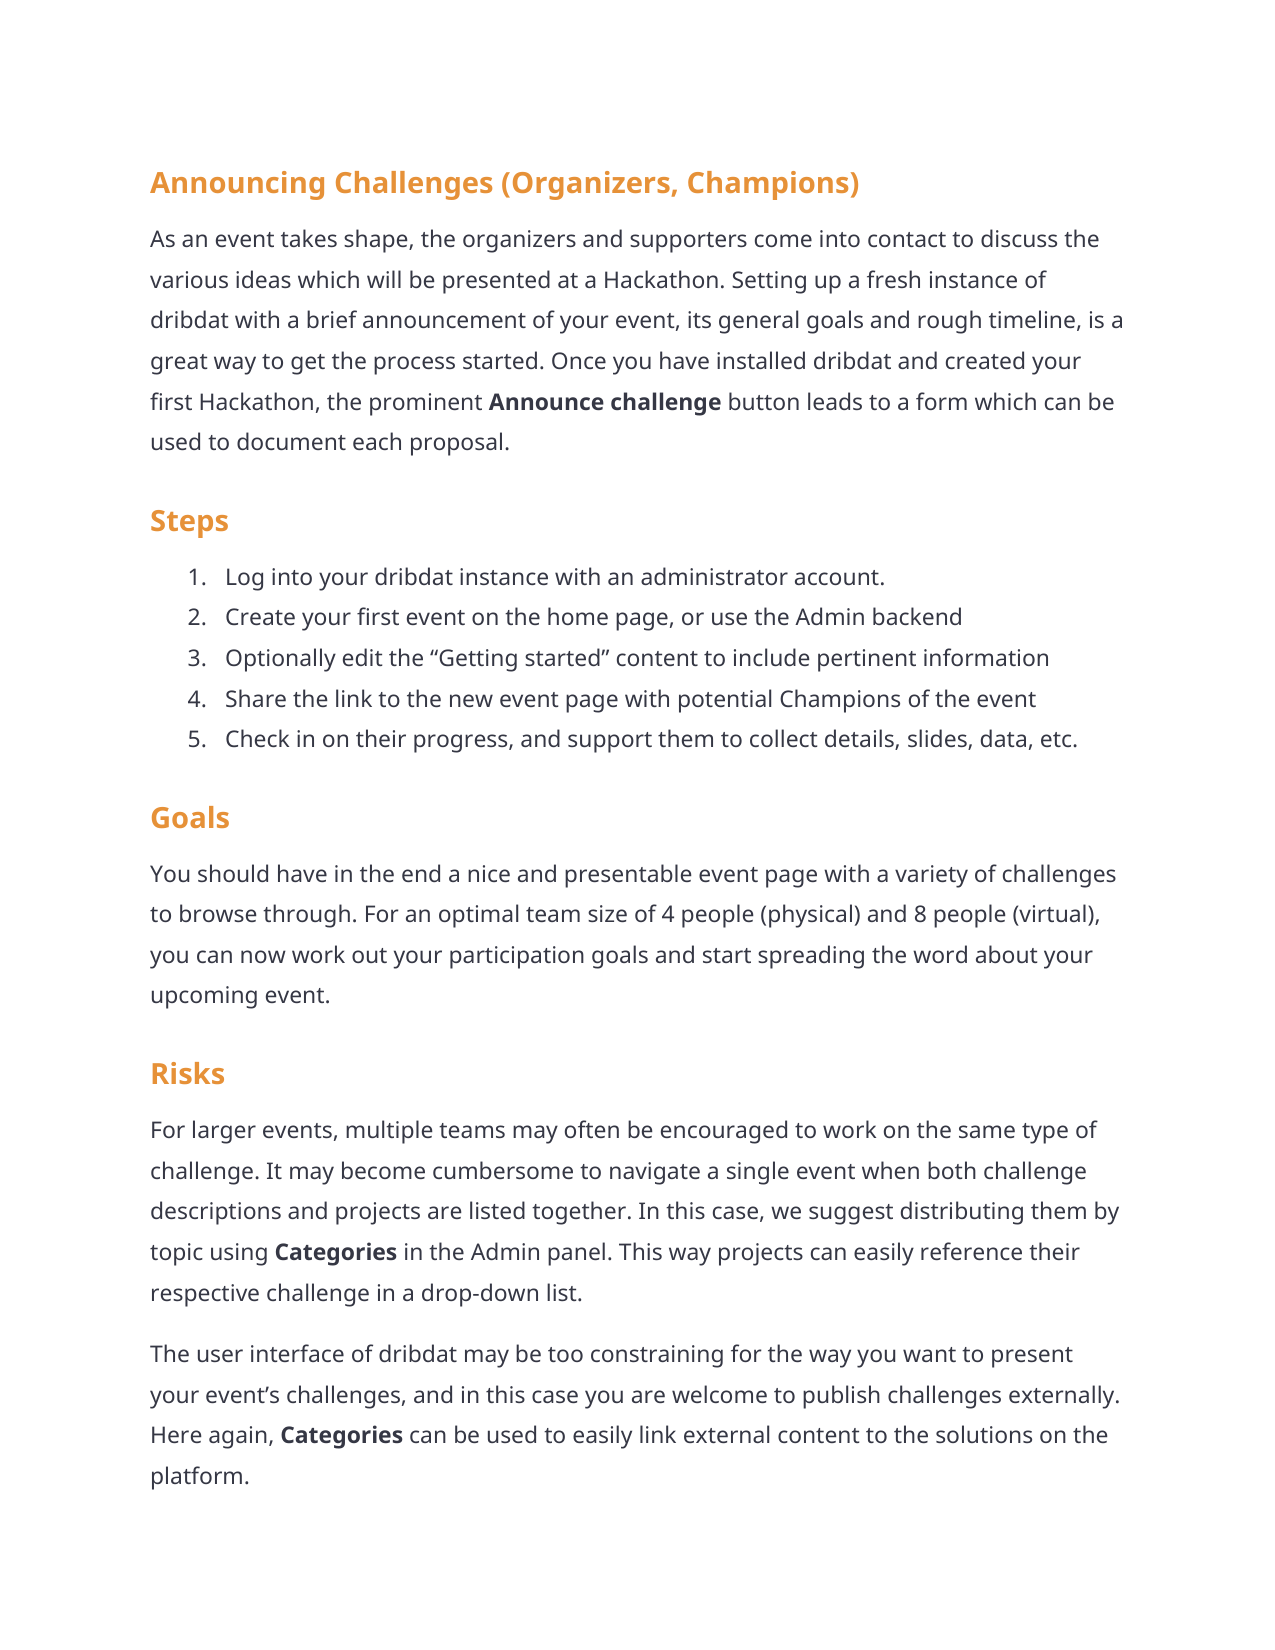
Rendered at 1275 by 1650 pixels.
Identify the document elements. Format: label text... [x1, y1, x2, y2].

list Log into your dribdat instance with an administrator account. [187, 561, 1125, 592]
text As an event takes shape, the organizers and supporters come into contact to discuss the various ideas which will be presented at a Hackathon. Setting up a fresh instance of dribdat with a brief announcement of your event, its general goals and rough timeline, is a great way to get the process started. Once you have installed dribdat and created your first Hackathon, the prominent Announce challenge button leads to a form which can be used to document each proposal. [150, 223, 1125, 457]
text For larger events, multiple teams may often be encouraged to work on the same type of challenge. It may become cumbersome to navigate a single event when both challenge descriptions and projects are listed together. In this case, we suggest distributing them by topic using Categories in the Admin panel. This way projects can easily reference their respective challenge in a drop-down list. [150, 1114, 1125, 1308]
list Create your first event on the home page, or use the Admin backend [187, 601, 1125, 632]
subtitle Risks [150, 1053, 1125, 1093]
list Optionally edit the “Getting started” content to include pertinent information [187, 642, 1125, 673]
list Check in on their progress, and support them to collect details, slides, data, etc. [187, 723, 1125, 754]
subtitle Announcing Challenges (Organizers, Champions) [150, 162, 1125, 202]
list Share the link to the new event page with potential Champions of the event [187, 682, 1125, 714]
subtitle Steps [150, 500, 1125, 540]
text You should have in the end a nice and presentable event page with a variety of challenges to browse through. For an optimal team size of 4 people (physical) and 8 people (virtual), you can now work out your participation goals and start spreading the word about your upcoming event. [150, 858, 1125, 1011]
text The user interface of dribdat may be too constraining for the way you want to present your event’s challenges, and in this case you are welcome to publish challenges externally. Here again, Categories can be used to easily link external content to the solutions on the platform. [150, 1338, 1125, 1491]
subtitle Goals [150, 797, 1125, 837]
